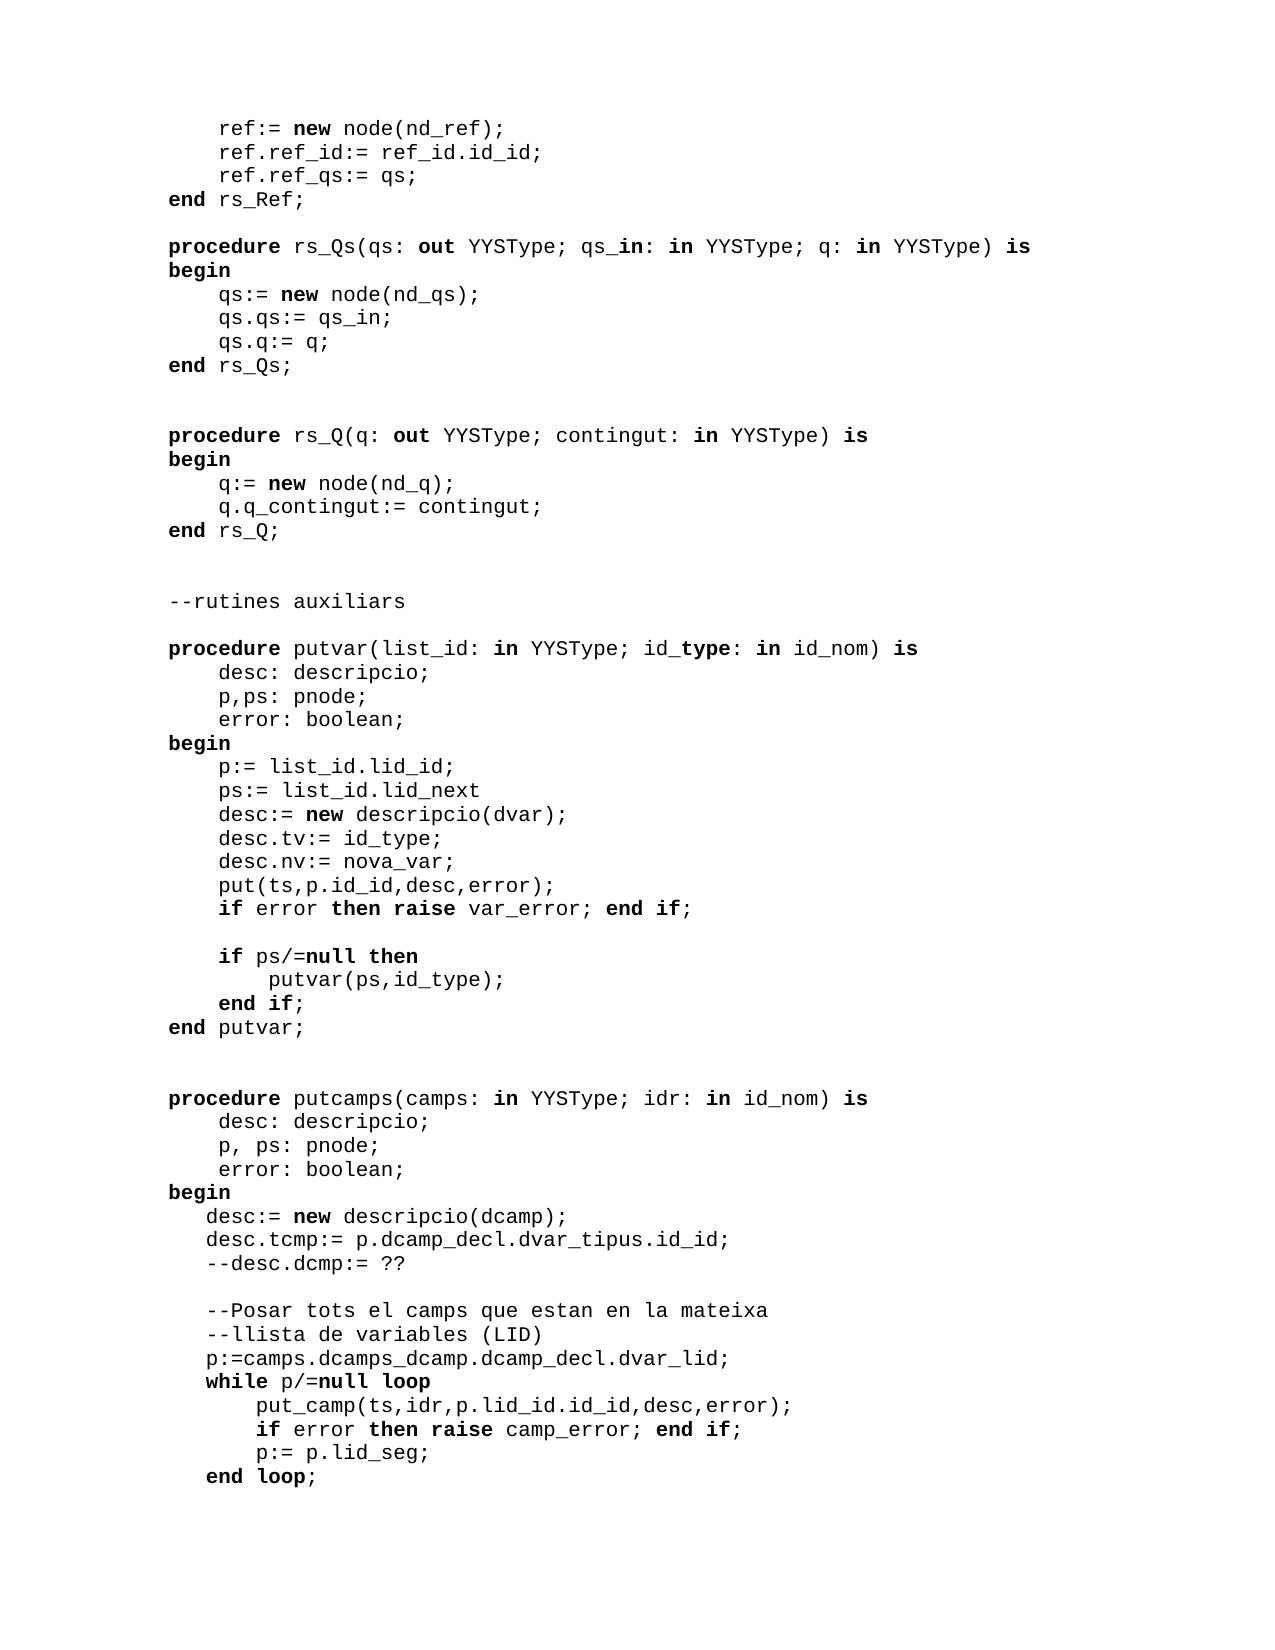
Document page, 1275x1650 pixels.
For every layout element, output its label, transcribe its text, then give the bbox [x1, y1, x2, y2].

text desc.tv:= id_type; [118, 827, 1157, 851]
text p:= list_id.lid_id; [118, 757, 1157, 780]
text put_camp(ts,idr,p.lid_id.id_id,desc,error); [118, 1395, 1157, 1419]
text desc: descripcio; [118, 662, 1157, 686]
text desc: descripcio; [118, 1111, 1157, 1135]
text qs:= new node(nd_qs); [118, 284, 1157, 307]
text begin [118, 449, 1157, 473]
text qs.qs:= qs_in; [118, 307, 1157, 331]
text end rs_Q; [118, 520, 1157, 544]
text end loop; [118, 1466, 1157, 1489]
text ps:= list_id.lid_next [118, 780, 1157, 804]
text end putvar; [118, 1017, 1157, 1040]
text error: boolean; [118, 1158, 1157, 1182]
text q.q_contingut:= contingut; [118, 496, 1157, 520]
text putvar(ps,id_type); [118, 969, 1157, 993]
text begin [118, 733, 1157, 757]
text procedure putvar(list_id: in YYSType; id_type: in id_nom) is [118, 638, 1157, 662]
text desc.tcmp:= p.dcamp_decl.dvar_tipus.id_id; [118, 1229, 1157, 1253]
text put(ts,p.id_id,desc,error); [118, 875, 1157, 898]
text procedure rs_Qs(qs: out YYSType; qs_in: in YYSType; q: in YYSType) is [118, 236, 1157, 260]
text --rutines auxiliars [118, 591, 1157, 615]
text if error then raise var_error; end if; [118, 898, 1157, 922]
text p,ps: pnode; [118, 686, 1157, 709]
text --desc.dcmp:= ?? [118, 1253, 1157, 1277]
text desc:= new descripcio(dcamp); [118, 1206, 1157, 1229]
text error: boolean; [118, 709, 1157, 733]
text while p/=null loop [118, 1371, 1157, 1395]
text p:= p.lid_seg; [118, 1442, 1157, 1466]
text q:= new node(nd_q); [118, 473, 1157, 496]
text ref.ref_qs:= qs; [118, 165, 1157, 189]
text --llista de variables (LID) [118, 1324, 1157, 1348]
text ref:= new node(nd_ref); [118, 118, 1157, 142]
text desc:= new descripcio(dvar); [118, 804, 1157, 827]
text if error then raise camp_error; end if; [118, 1419, 1157, 1442]
text desc.nv:= nova_var; [118, 851, 1157, 875]
text end rs_Ref; [118, 189, 1157, 213]
text end if; [118, 993, 1157, 1017]
text if ps/=null then [118, 946, 1157, 969]
text procedure putcamps(camps: in YYSType; idr: in id_nom) is [118, 1088, 1157, 1111]
text procedure rs_Q(q: out YYSType; contingut: in YYSType) is [118, 426, 1157, 449]
text qs.q:= q; [118, 331, 1157, 354]
text p, ps: pnode; [118, 1135, 1157, 1158]
text end rs_Qs; [118, 354, 1157, 378]
text begin [118, 1182, 1157, 1206]
text ref.ref_id:= ref_id.id_id; [118, 142, 1157, 165]
text --Posar tots el camps que estan en la mateixa [118, 1300, 1157, 1324]
text begin [118, 260, 1157, 284]
text p:=camps.dcamps_dcamp.dcamp_decl.dvar_lid; [118, 1348, 1157, 1371]
